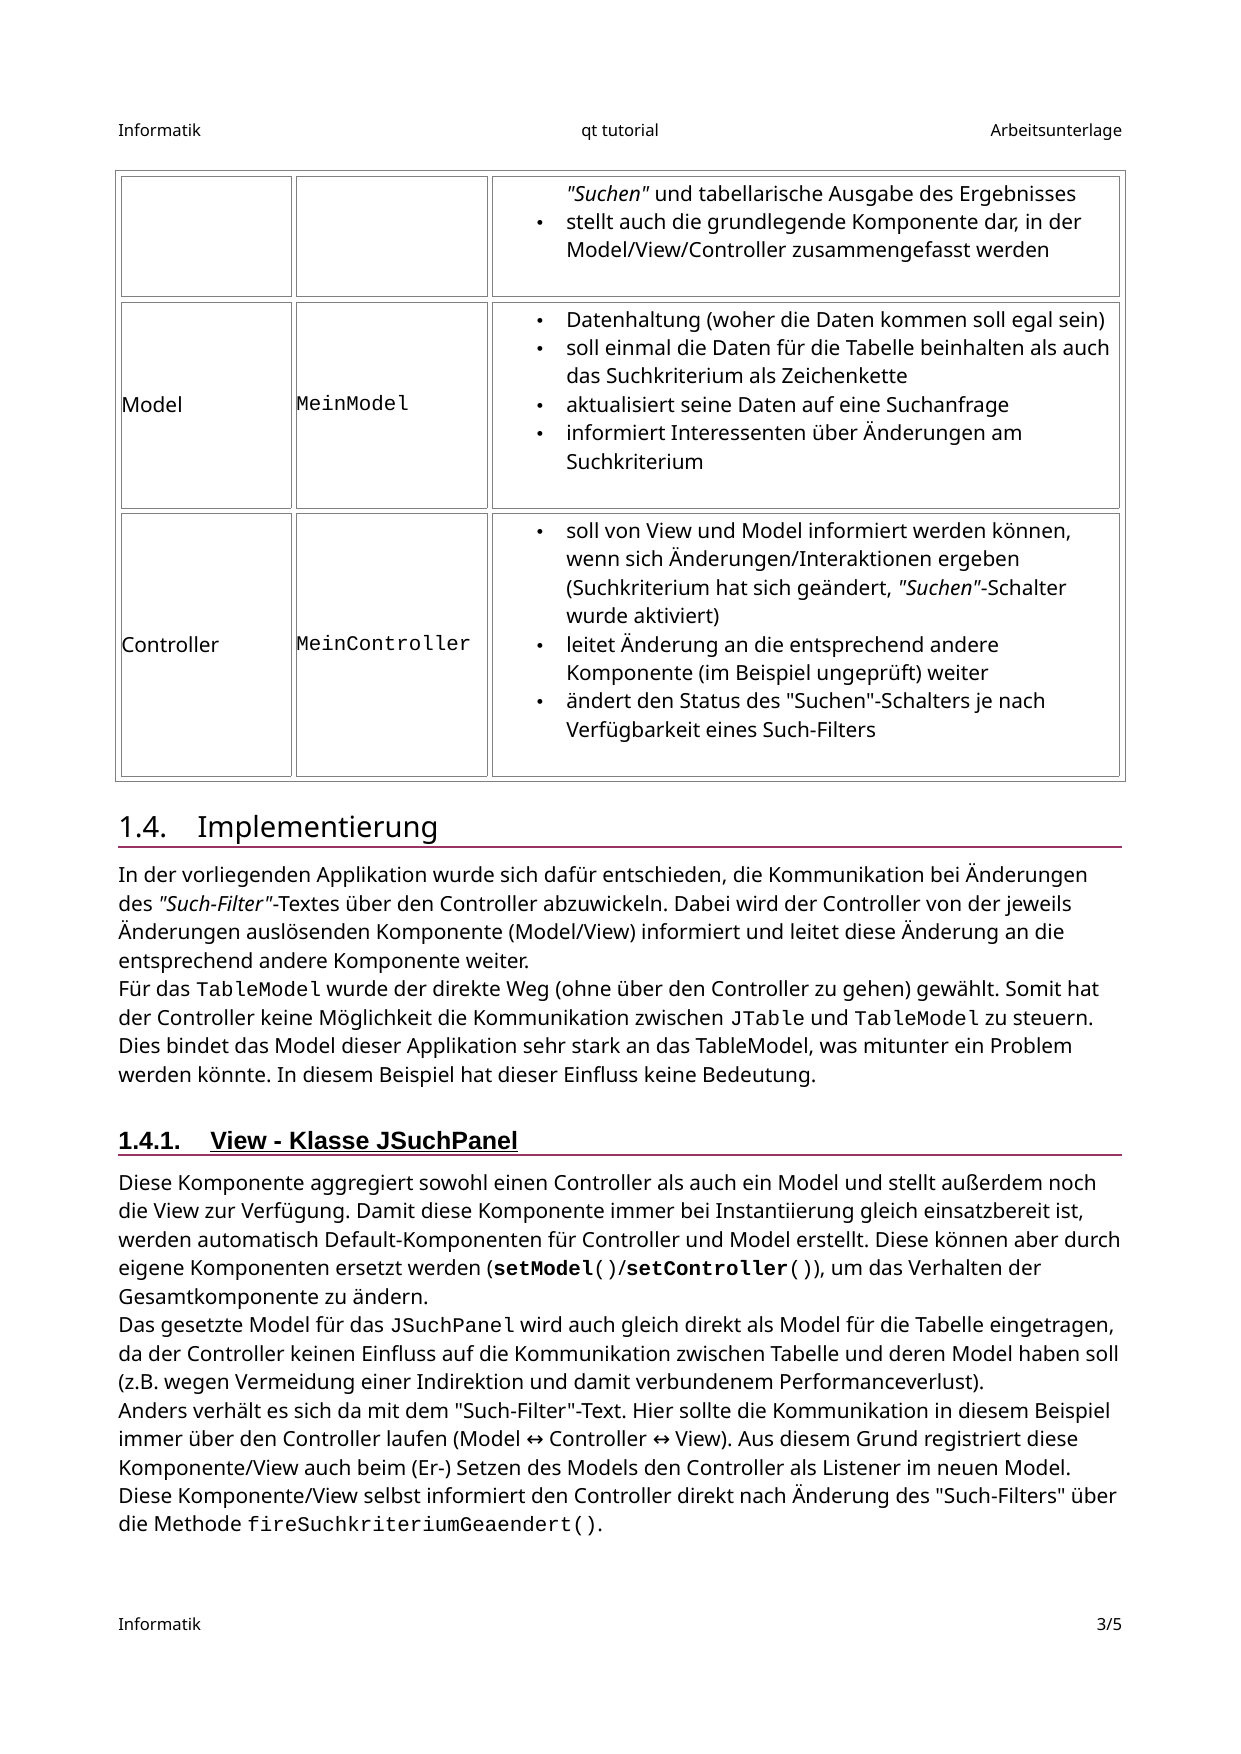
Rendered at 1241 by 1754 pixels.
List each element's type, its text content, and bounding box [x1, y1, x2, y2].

table_cell Model [118, 296, 293, 508]
table_cell Controller [118, 508, 293, 776]
table_cell [118, 171, 293, 296]
table_cell soll von View und Model informiert werden können, wenn sich Änderungen/Interaktionen ergeben (Suchkriterium hat sich geändert, "Suchen"-Schalter wurde aktiviert) leitet Änderung an die entsprechend andere Komponente (im Beispiel ungeprüft) weiter ändert den Status des "Suchen"-Schalters je nach Verfügbarkeit eines Such-Filters [490, 508, 1122, 776]
table_cell [293, 171, 489, 296]
text Diese Komponente aggregiert sowohl einen Controller als auch ein Model und stellt außerdem noch die View zur Verfügung. Damit diese Komponente immer bei Instantiierung gleich einsatzbereit ist, werden automatisch Default-Komponenten für Controller und Model erstellt. Diese können aber durch eigene Komponenten ersetzt werden (setModel()/setController()), um das Verhalten der Gesamtkomponente zu ändern. Das gesetzte Model für das JSuchPanel wird auch gleich direkt als Model für die Tabelle eingetragen, da der Controller keinen Einfluss auf die Kommunikation zwischen Tabelle und deren Model haben soll (z.B. wegen Vermeidung einer Indirektion und damit verbundenem Performanceverlust). Anders verhält es sich da mit dem "Such-Filter"-Text. Hier sollte die Kommunikation in diesem Beispiel immer über den Controller laufen (Model ↔ Controller ↔ View). Aus diesem Grund registriert diese Komponente/View auch beim (Er-) Setzen des Models den Controller als Listener im neuen Model. Diese Komponente/View selbst informiert den Controller direkt nach Änderung des "Such-Filters" über die Methode fireSuchkriteriumGeaendert(). [118, 1168, 1122, 1538]
table_cell Grund-Idee Benutzeroberfläche: ermöglicht Eingabe eines Suchtextes, Aktivierung Suche über Schalter "Suchen" und tabellarische Ausgabe des Ergebnisses stellt auch die grundlegende Komponente dar, in der Model/View/Controller zusammengefasst werden [493, 177, 1119, 296]
table_cell Grund-Idee Benutzeroberfläche: ermöglicht Eingabe eines Suchtextes, Aktivierung Suche über Schalter "Suchen" und tabellarische Ausgabe des Ergebnisses stellt auch die grundlegende Komponente dar, in der Model/View/Controller zusammengefasst werden [490, 171, 1122, 296]
table_cell Datenhaltung (woher die Daten kommen soll egal sein) soll einmal die Daten für die Tabelle beinhalten als auch das Suchkriterium als Zeichenkette aktualisiert seine Daten auf eine Suchanfrage informiert Interessenten über Änderungen am Suchkriterium [490, 296, 1122, 508]
table_cell MeinController [293, 508, 489, 776]
subtitle Implementierung [118, 806, 1122, 846]
subtitle View - Klasse JSuchPanel [118, 1126, 1122, 1154]
text In der vorliegenden Applikation wurde sich dafür entschieden, die Kommunikation bei Änderungen des "Such-Filter"-Textes über den Controller abzuwickeln. Dabei wird der Controller von der jeweils Änderungen auslösenden Komponente (Model/View) informiert und leitet diese Änderung an die entsprechend andere Komponente weiter. Für das TableModel wurde der direkte Weg (ohne über den Controller zu gehen) gewählt. Somit hat der Controller keine Möglichkeit die Kommunikation zwischen JTable und TableModel zu steuern. Dies bindet das Model dieser Applikation sehr stark an das TableModel, was mitunter ein Problem werden könnte. In diesem Beispiel hat dieser Einfluss keine Bedeutung. [118, 861, 1122, 1088]
table_cell MeinModel [293, 296, 489, 508]
